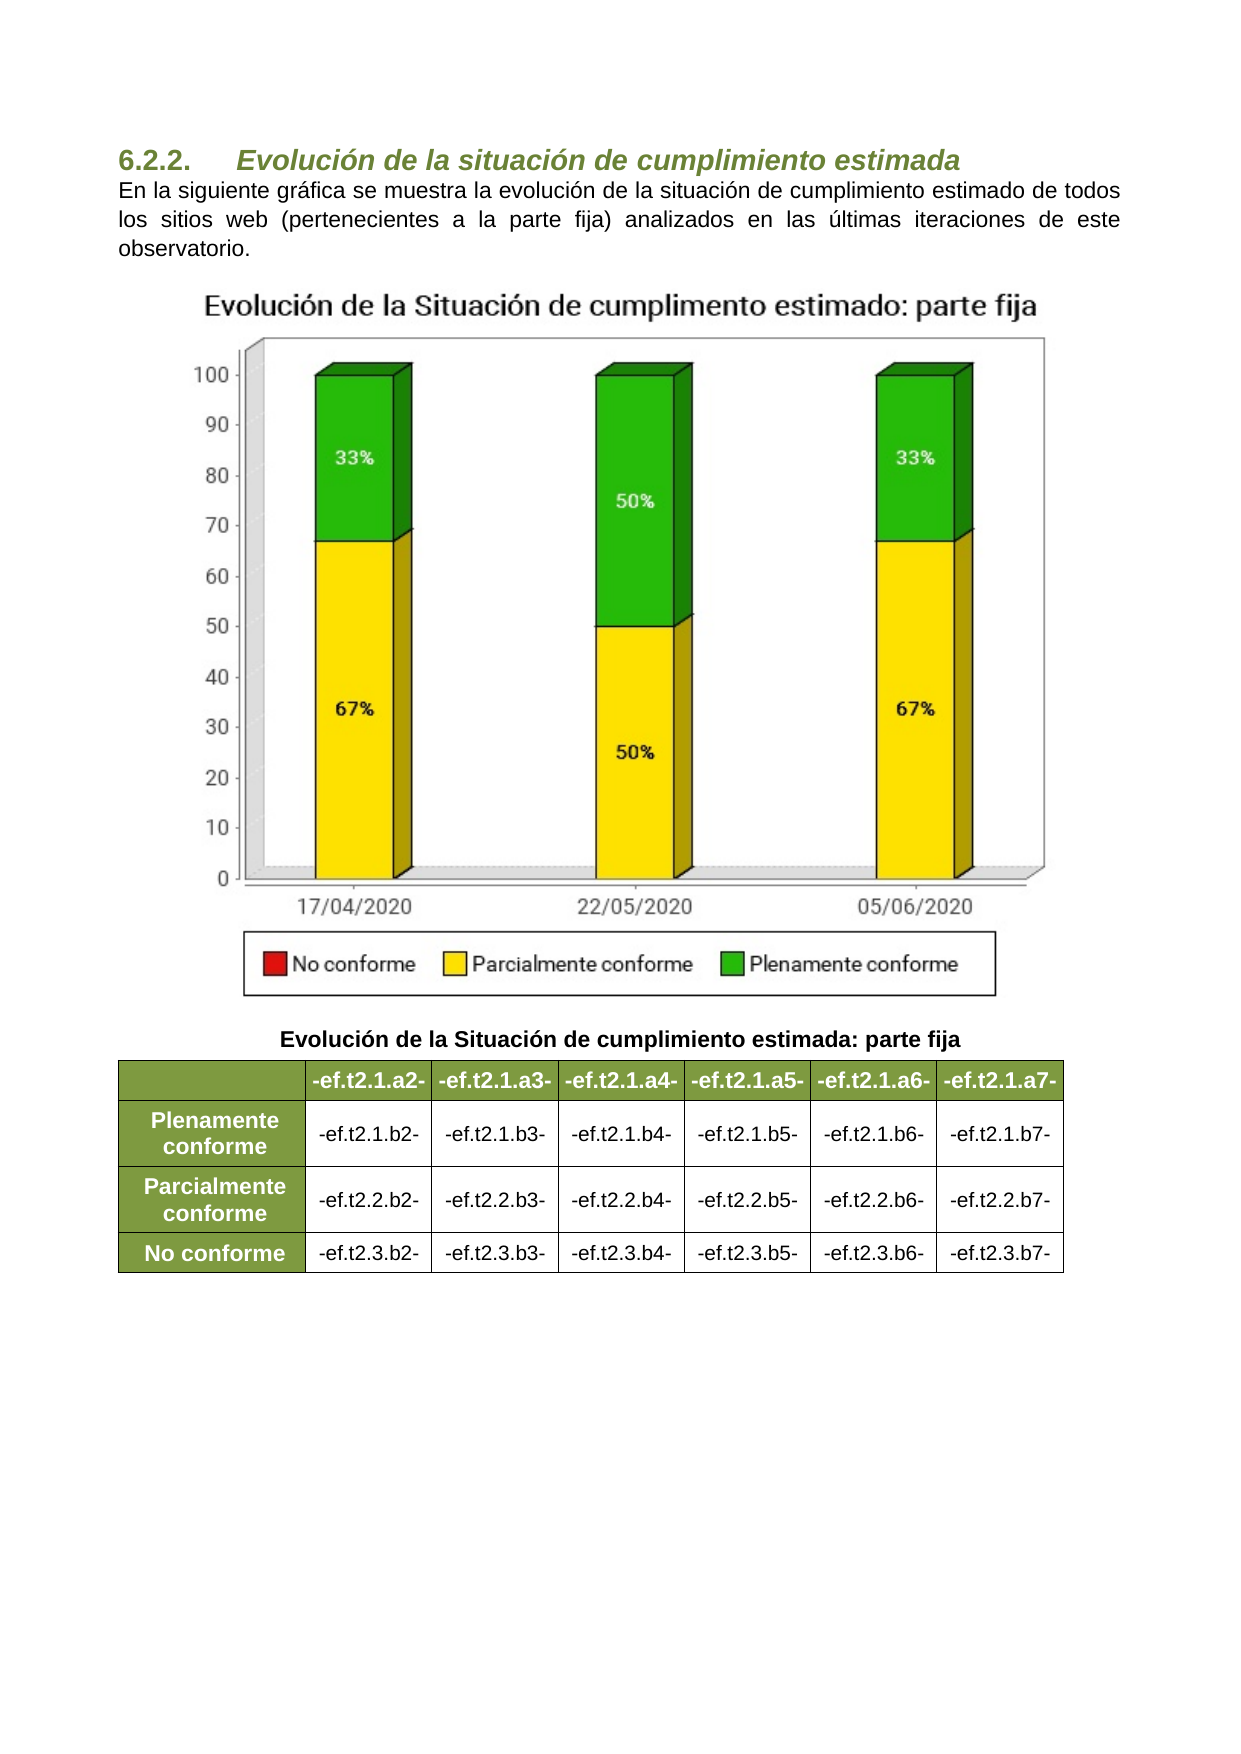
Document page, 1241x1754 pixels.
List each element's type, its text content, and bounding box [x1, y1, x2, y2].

table_cell -ef.t2.3.b4- [559, 1233, 684, 1272]
table_header -ef.t2.1.a6- [811, 1061, 936, 1100]
table_header -ef.t2.1.a7- [937, 1061, 1063, 1100]
table_cell Parcialmente conforme [119, 1167, 305, 1232]
table_header -ef.t2.1.a4- [559, 1061, 684, 1100]
table_header -ef.t2.1.a5- [685, 1061, 810, 1100]
picture [178, 288, 1062, 998]
table_header -ef.t2.1.a3- [432, 1061, 558, 1100]
table_header [119, 1061, 305, 1100]
table_cell -ef.t2.2.b6- [811, 1167, 936, 1232]
table_cell -ef.t2.1.b7- [937, 1101, 1063, 1166]
table_cell -ef.t2.3.b3- [432, 1233, 558, 1272]
table_cell -ef.t2.1.b2- [306, 1101, 431, 1166]
table_cell -ef.t2.2.b7- [937, 1167, 1063, 1232]
text En la siguiente gráfica se muestra la evolución de la situación de cumplimiento estimado de todos los sitios web (pertenecientes a la parte fija) analizados en las últimas iteraciones de este observatorio. [118, 177, 1122, 261]
table_cell -ef.t2.2.b2- [306, 1167, 431, 1232]
table_cell -ef.t2.2.b4- [559, 1167, 684, 1232]
table_cell -ef.t2.3.b6- [811, 1233, 936, 1272]
table_cell No conforme [119, 1233, 305, 1272]
table_cell -ef.t2.2.b5- [685, 1167, 810, 1232]
table_cell -ef.t2.2.b3- [432, 1167, 558, 1232]
table_cell -ef.t2.3.b7- [937, 1233, 1063, 1272]
table_cell -ef.t2.1.b5- [685, 1101, 810, 1166]
subtitle Evolución de la situación de cumplimiento estimada [118, 143, 1122, 177]
table_cell -ef.t2.3.b2- [306, 1233, 431, 1272]
table_cell Plenamente conforme [119, 1101, 305, 1166]
table_cell -ef.t2.3.b5- [685, 1233, 810, 1272]
table_header -ef.t2.1.a2- [306, 1061, 431, 1100]
text Evolución de la Situación de cumplimiento estimada: parte fija [118, 1026, 1122, 1052]
table_cell -ef.t2.1.b4- [559, 1101, 684, 1166]
table_cell -ef.t2.1.b6- [811, 1101, 936, 1166]
table_cell -ef.t2.1.b3- [432, 1101, 558, 1166]
